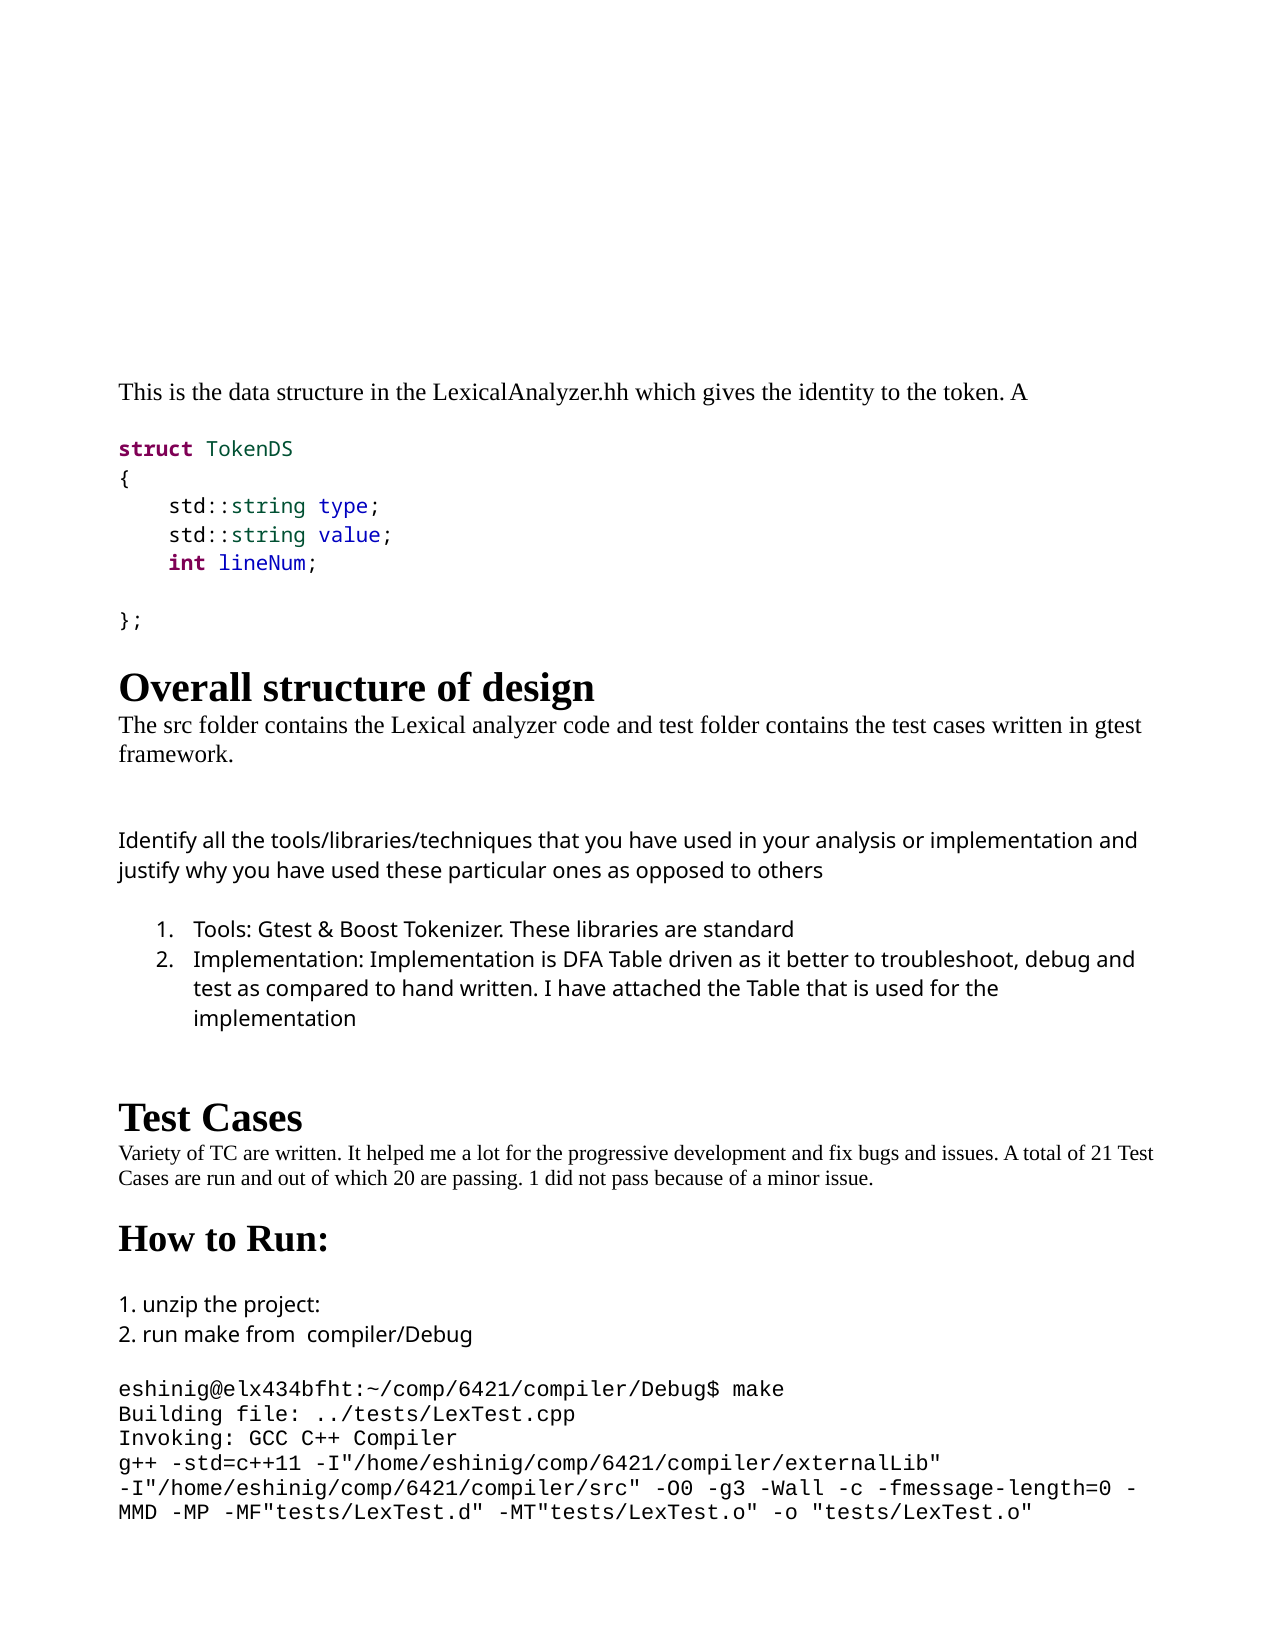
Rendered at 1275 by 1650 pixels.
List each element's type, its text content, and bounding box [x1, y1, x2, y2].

text g++ -std=c++11 -I"/home/eshinig/comp/6421/compiler/externalLib" -I"/home/eshinig/comp/6421/compiler/src" -O0 -g3 -Wall -c -fmessage-length=0 -MMD -MP -MF"tests/LexTest.d" -MT"tests/LexTest.o" -o "tests/LexTest.o" [118, 1452, 1157, 1526]
text std::string type; [118, 491, 1157, 520]
text struct TokenDS [118, 434, 1157, 463]
text The src folder contains the Lexical analyzer code and test folder contains the test cases written in gtest framework. [118, 710, 1157, 768]
text Variety of TC are written. It helped me a lot for the progressive development and fix bugs and issues. A total of 21 Test Cases are run and out of which 20 are passing. 1 did not pass because of a minor issue. [118, 1140, 1157, 1190]
text 2. run make from compiler/Debug [118, 1319, 1157, 1348]
text 1. unzip the project: [118, 1289, 1157, 1319]
text Test Cases [118, 1092, 1157, 1140]
list Tools: Gtest & Boost Tokenizer. These libraries are standard [156, 914, 1157, 944]
text Building file: ../tests/LexTest.cpp [118, 1403, 1157, 1428]
text eshinig@elx434bfht:~/comp/6421/compiler/Debug$ make [118, 1378, 1157, 1403]
text { [118, 463, 1157, 491]
text Identify all the tools/libraries/techniques that you have used in your analysis or implementation and justify why you have used these particular ones as opposed to others [118, 825, 1157, 884]
text Overall structure of design [118, 662, 1157, 710]
text }; [118, 605, 1157, 633]
list Implementation: Implementation is DFA Table driven as it better to troubleshoot, debug and test as compared to hand written. I have attached the Table that is used for the implementation [156, 944, 1157, 1033]
text int lineNum; [118, 548, 1157, 577]
text Invoking: GCC C++ Compiler [118, 1428, 1157, 1452]
text std::string value; [118, 520, 1157, 548]
text This is the data structure in the LexicalAnalyzer.hh which gives the identity to the token. A [118, 377, 1157, 406]
text How to Run: [118, 1215, 1157, 1259]
